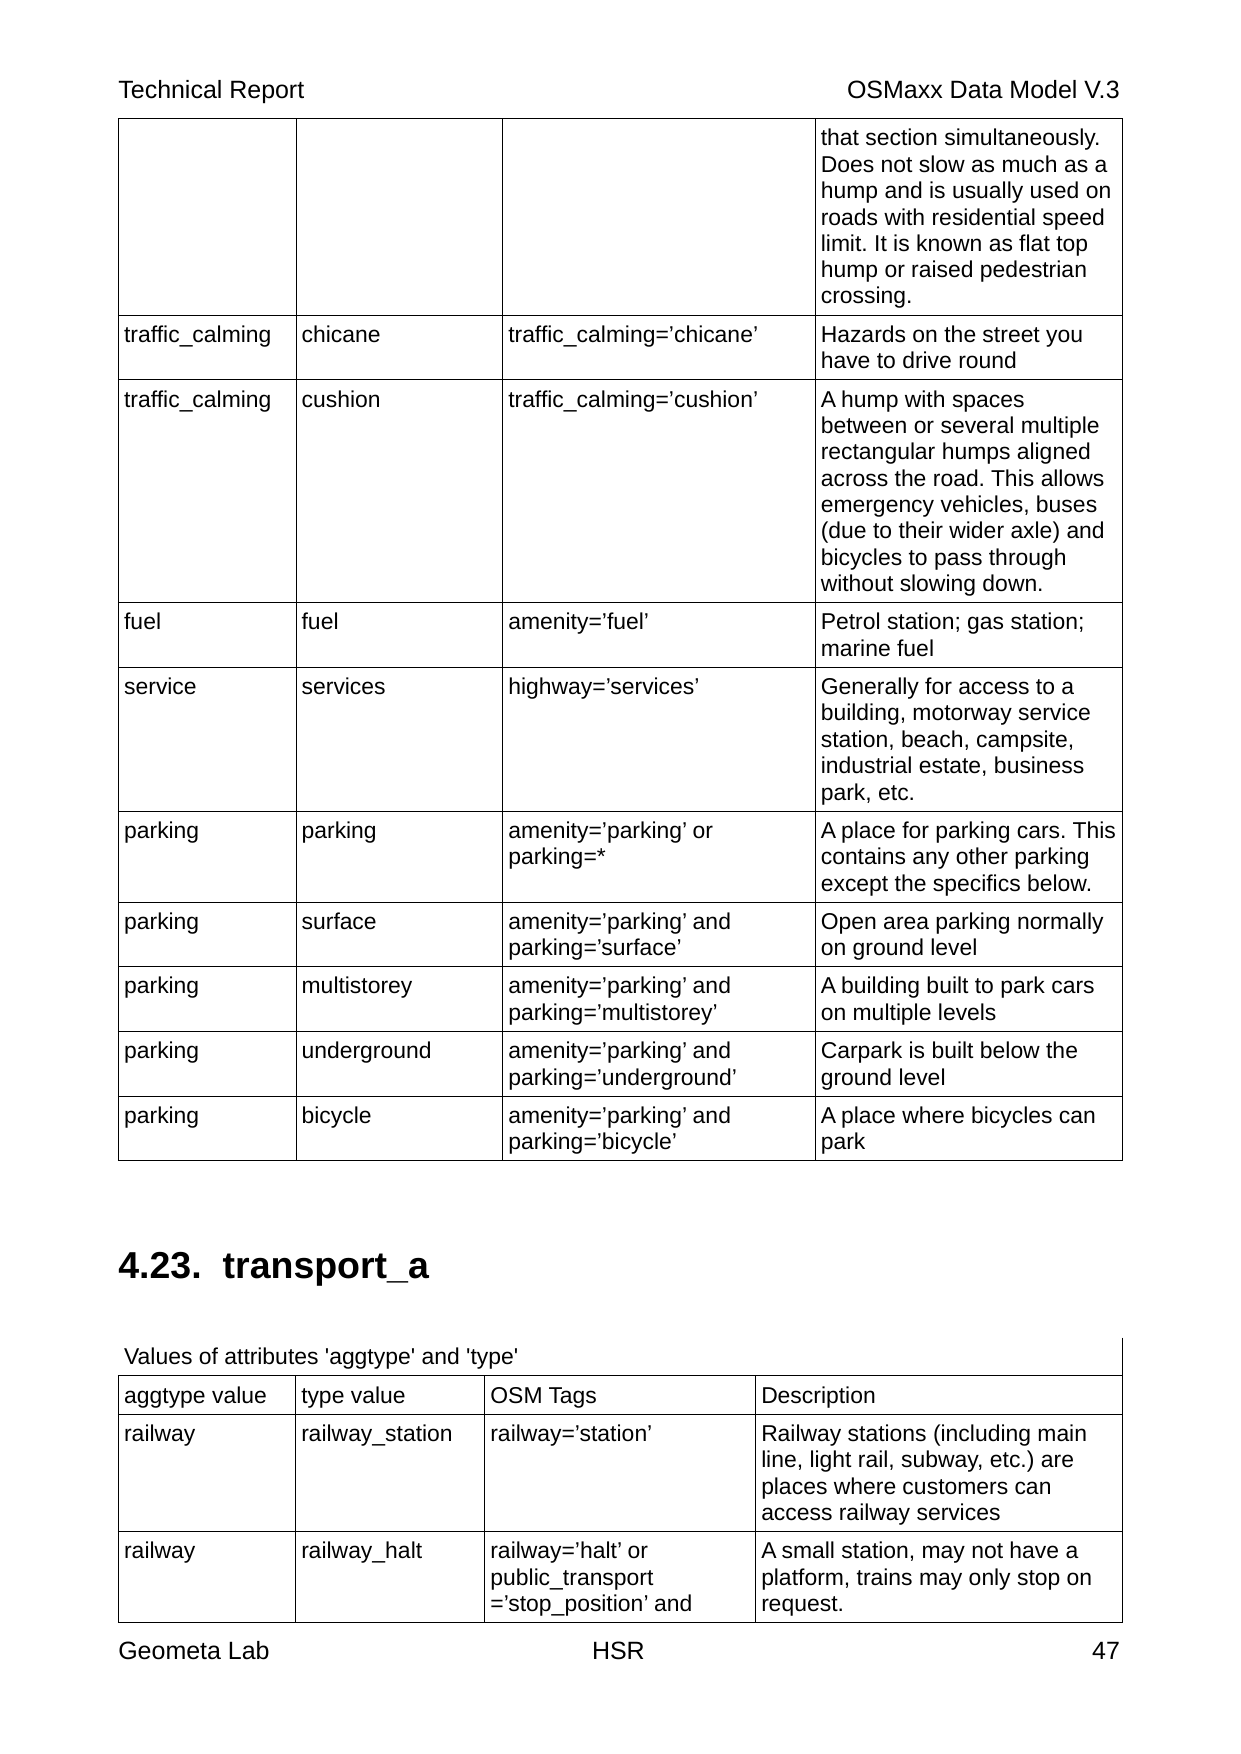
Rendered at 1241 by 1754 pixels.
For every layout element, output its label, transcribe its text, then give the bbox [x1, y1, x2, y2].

table_cell Generally for access to a building, motorway service station, beach, campsite, industrial estate, business park, etc. [816, 668, 1122, 811]
table_cell railway_halt [296, 1532, 484, 1622]
table_cell multistorey [297, 967, 502, 1031]
table_cell parking [119, 903, 296, 966]
table_cell A hump with spaces between or several multiple rectangular humps aligned across the road. This allows emergency vehicles, buses (due to their wider axle) and bicycles to pass through without slowing down. [816, 380, 1122, 602]
table_cell amenity=’parking’ and parking=’bicycle’ [503, 1097, 815, 1160]
table_cell parking [119, 1097, 296, 1160]
table_cell railway=’station’ [485, 1415, 755, 1531]
table_cell amenity=’fuel’ [503, 603, 815, 667]
table_cell service [119, 668, 296, 811]
table_cell amenity=’parking’ or parking=* [503, 812, 815, 902]
table_cell surface [297, 903, 502, 966]
table_cell type value [296, 1376, 484, 1414]
table_cell OSM Tags [485, 1376, 755, 1414]
table_cell underground [297, 1032, 502, 1096]
table_cell Railway stations (including main line, light rail, subway, etc.) are places where customers can access railway services [756, 1415, 1122, 1531]
table_cell railway [119, 1415, 295, 1531]
table_cell parking [297, 812, 502, 902]
table_cell A building built to park cars on multiple levels [816, 967, 1122, 1031]
table_cell Petrol station; gas station; marine fuel [816, 603, 1122, 667]
table_cell traffic_calming=’cushion’ [503, 380, 815, 602]
table_cell Carpark is built below the ground level [816, 1032, 1122, 1096]
table_cell amenity=’parking’ and parking=’surface’ [503, 903, 815, 966]
table_cell amenity=’parking’ and parking=’multistorey’ [503, 967, 815, 1031]
table_cell aggtype value [119, 1376, 295, 1414]
table_cell Description [756, 1376, 1122, 1414]
table_cell traffic_calming=’chicane’ [503, 316, 815, 379]
table_cell Open area parking normally on ground level [816, 903, 1122, 966]
table_cell [119, 119, 296, 314]
table_cell that section simultaneously. Does not slow as much as a hump and is usually used on roads with residential speed limit. It is known as flat top hump or raised pedestrian crossing. [816, 119, 1122, 314]
table_cell chicane [297, 316, 502, 379]
table_cell fuel [297, 603, 502, 667]
subtitle transport_a [118, 1243, 1122, 1287]
table_cell services [297, 668, 502, 811]
table_cell [297, 119, 502, 314]
table_cell A place where bicycles can park [816, 1097, 1122, 1160]
table_header Values of attributes 'aggtype' and 'type' [118, 1338, 1122, 1375]
table_cell bicycle [297, 1097, 502, 1160]
table_cell parking [119, 812, 296, 902]
table_cell Hazards on the street you have to drive round [816, 316, 1122, 379]
table_cell traffic_calming [119, 316, 296, 379]
table_cell amenity=’parking’ and parking=’underground’ [503, 1032, 815, 1096]
table_cell railway [119, 1532, 295, 1622]
table_cell fuel [119, 603, 296, 667]
table_cell parking [119, 967, 296, 1031]
table_cell cushion [297, 380, 502, 602]
table_cell traffic_calming [119, 380, 296, 602]
table_cell A place for parking cars. This contains any other parking except the specifics below. [816, 812, 1122, 902]
table_cell railway=’halt’ or public_transport =’stop_position’ and [485, 1532, 755, 1622]
table_cell A small station, may not have a platform, trains may only stop on request. [756, 1532, 1122, 1622]
table_cell parking [119, 1032, 296, 1096]
table_cell railway_station [296, 1415, 484, 1531]
table_cell [503, 119, 815, 314]
table_cell highway=’services’ [503, 668, 815, 811]
